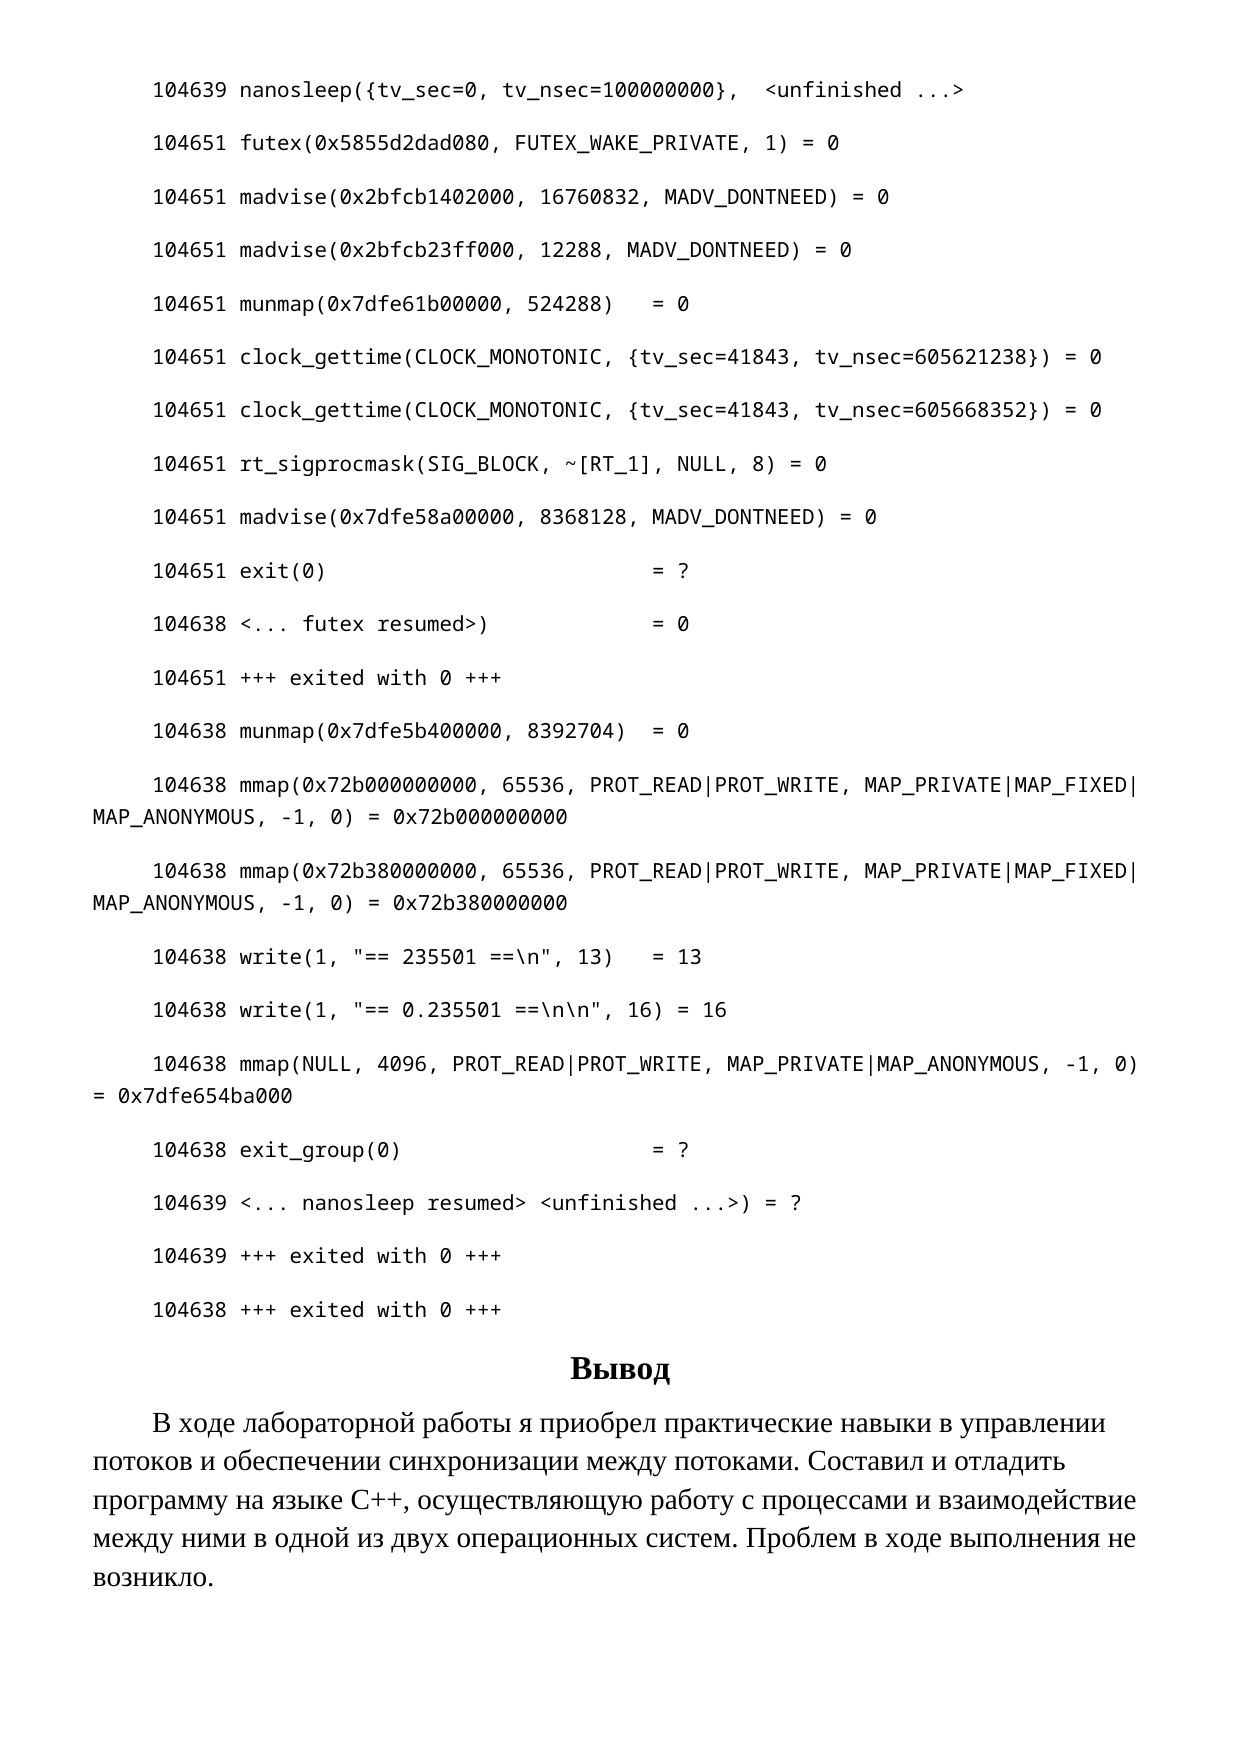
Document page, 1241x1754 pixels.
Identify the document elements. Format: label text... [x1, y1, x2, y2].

text 104639 +++ exited with 0 +++ [93, 1242, 1147, 1270]
text 104651 madvise(0x2bfcb1402000, 16760832, MADV_DONTNEED) = 0 [93, 182, 1147, 210]
text 104651 clock_gettime(CLOCK_MONOTONIC, {tv_sec=41843, tv_nsec=605621238}) = 0 [93, 342, 1147, 371]
text В ходе лабораторной работы я приобрел практические навыки в управлении потоков и обеспечении синхронизации между потоками. Составил и отладить программу на языке С++, осуществляющую работу с процессами и взаимодействие между ними в одной из двух операционных систем. Проблем в ходе выполнения не возникло. [93, 1405, 1147, 1593]
text 104638 mmap(NULL, 4096, PROT_READ|PROT_WRITE, MAP_PRIVATE|MAP_ANONYMOUS, -1, 0) = 0x7dfe654ba000 [93, 1049, 1147, 1110]
text 104639 nanosleep({tv_sec=0, tv_nsec=100000000}, <unfinished ...> [93, 75, 1147, 103]
text 104638 exit_group(0) = ? [93, 1135, 1147, 1163]
text 104638 write(1, "== 0.235501 ==\n\n", 16) = 16 [93, 995, 1147, 1024]
text 104638 munmap(0x7dfe5b400000, 8392704) = 0 [93, 716, 1147, 745]
text 104638 mmap(0x72b000000000, 65536, PROT_READ|PROT_WRITE, MAP_PRIVATE|MAP_FIXED|MAP_ANONYMOUS, -1, 0) = 0x72b000000000 [93, 770, 1147, 831]
text 104638 <... futex resumed>) = 0 [93, 609, 1147, 638]
text 104638 +++ exited with 0 +++ [93, 1295, 1147, 1323]
text 104651 +++ exited with 0 +++ [93, 663, 1147, 691]
text Вывод [93, 1348, 1147, 1387]
text 104651 futex(0x5855d2dad080, FUTEX_WAKE_PRIVATE, 1) = 0 [93, 128, 1147, 157]
text 104651 madvise(0x7dfe58a00000, 8368128, MADV_DONTNEED) = 0 [93, 502, 1147, 531]
text 104638 write(1, "== 235501 ==\n", 13) = 13 [93, 942, 1147, 970]
text 104639 <... nanosleep resumed> <unfinished ...>) = ? [93, 1188, 1147, 1217]
text 104651 clock_gettime(CLOCK_MONOTONIC, {tv_sec=41843, tv_nsec=605668352}) = 0 [93, 396, 1147, 424]
text 104638 mmap(0x72b380000000, 65536, PROT_READ|PROT_WRITE, MAP_PRIVATE|MAP_FIXED|MAP_ANONYMOUS, -1, 0) = 0x72b380000000 [93, 856, 1147, 917]
text 104651 exit(0) = ? [93, 556, 1147, 584]
text 104651 munmap(0x7dfe61b00000, 524288) = 0 [93, 289, 1147, 317]
text 104651 rt_sigprocmask(SIG_BLOCK, ~[RT_1], NULL, 8) = 0 [93, 449, 1147, 477]
text 104651 madvise(0x2bfcb23ff000, 12288, MADV_DONTNEED) = 0 [93, 235, 1147, 264]
